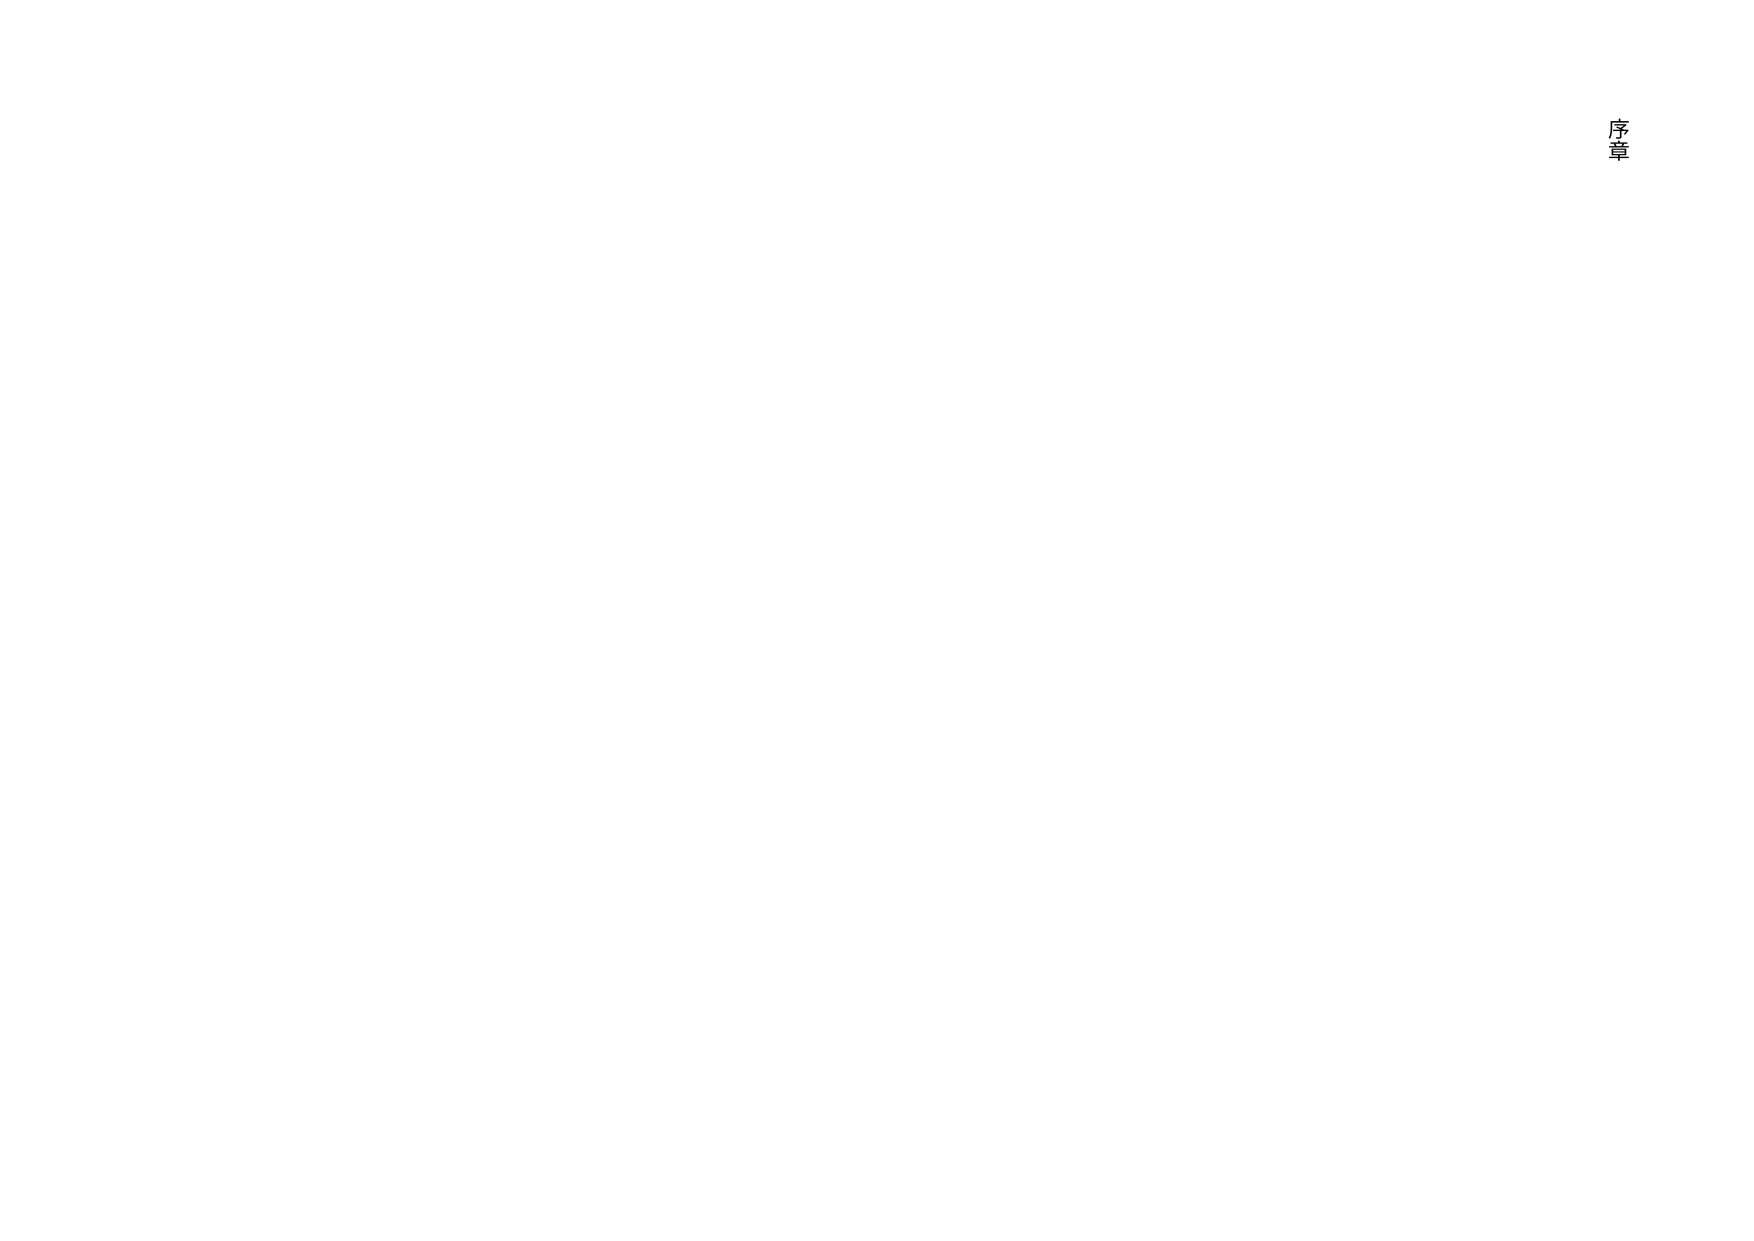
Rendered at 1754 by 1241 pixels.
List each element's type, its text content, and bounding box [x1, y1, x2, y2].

text 序章 [1604, 118, 1636, 1122]
